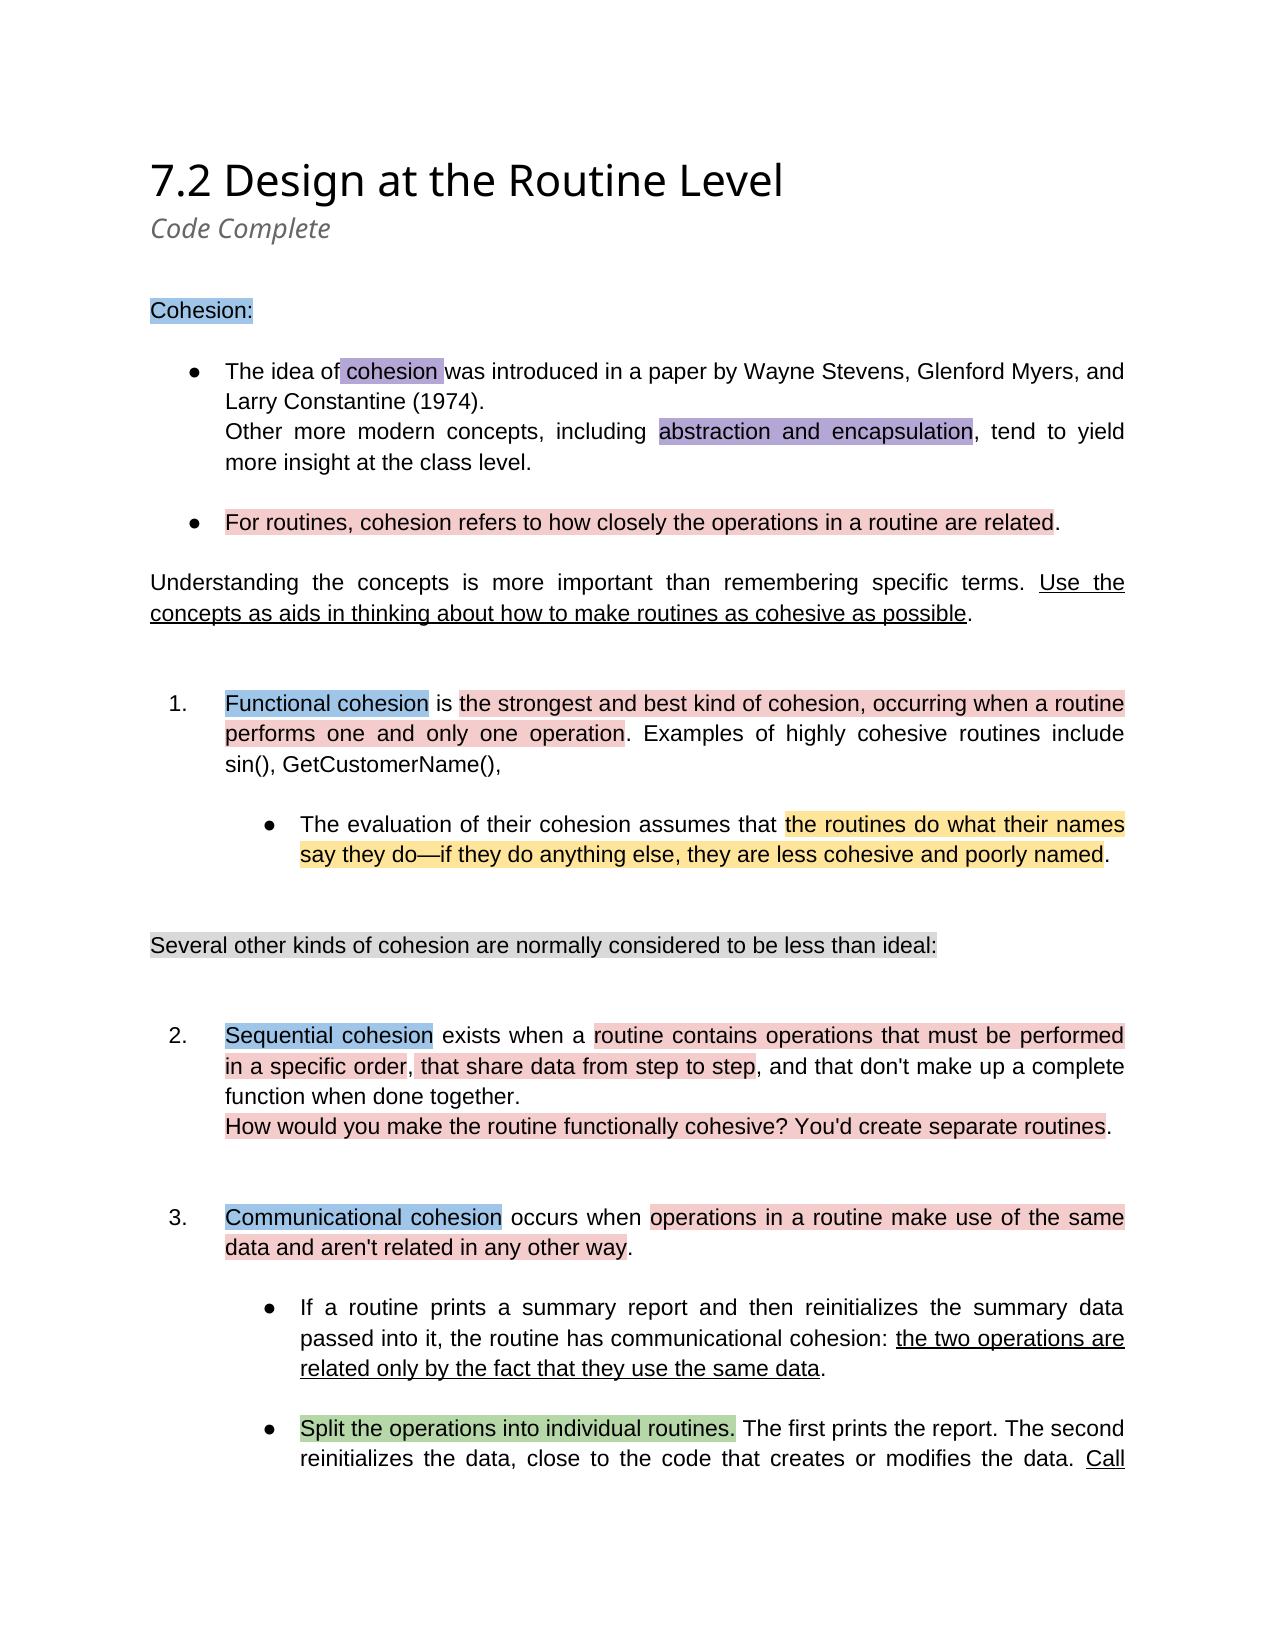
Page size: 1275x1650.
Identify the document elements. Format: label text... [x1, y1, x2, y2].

list The idea of cohesion was introduced in a paper by Wayne Stevens, Glenford Myers, and Larry Constantine (1974). [187, 358, 1125, 414]
text Other more modern concepts, including abstraction and encapsulation, tend to yield more insight at the class level. [225, 418, 1125, 475]
list Split the operations into individual routines. The first prints the report. The second reinitializes the data, close to the code that creates or modifies the data. Call [262, 1415, 1125, 1472]
list For routines, cohesion refers to how closely the operations in a routine are related. [187, 509, 1125, 535]
text Several other kinds of cohesion are normally considered to be less than ideal: [150, 932, 1125, 958]
list Sequential cohesion exists when a routine contains operations that must be performed in a specific order, that share data from step to step, and that don't make up a complete function when done together. [187, 1022, 1125, 1109]
list If a routine prints a summary report and then reinitializes the summary data passed into it, the routine has communicational cohesion: the two operations are related only by the fact that they use the same data. [262, 1294, 1125, 1381]
list Communicational cohesion occurs when operations in a routine make use of the same data and aren't related in any other way. [187, 1204, 1125, 1260]
text Cohesion: [150, 297, 1125, 324]
text How would you make the routine functionally cohesive? You'd create separate routines. [150, 1113, 1125, 1139]
title 7.2 Design at the Routine Level [150, 150, 1125, 209]
text Understanding the concepts is more important than remembering specific terms. Use the concepts as aids in thinking about how to make routines as cohesive as possible. [150, 569, 1125, 626]
list Functional cohesion is the strongest and best kind of cohesion, occurring when a routine performs one and only one operation. Examples of highly cohesive routines include sin(), GetCustomerName(), [187, 690, 1125, 777]
subtitle Code Complete [150, 209, 1125, 246]
list The evaluation of their cohesion assumes that the routines do what their names say they do—if they do anything else, they are less cohesive and poorly named. [262, 811, 1125, 868]
